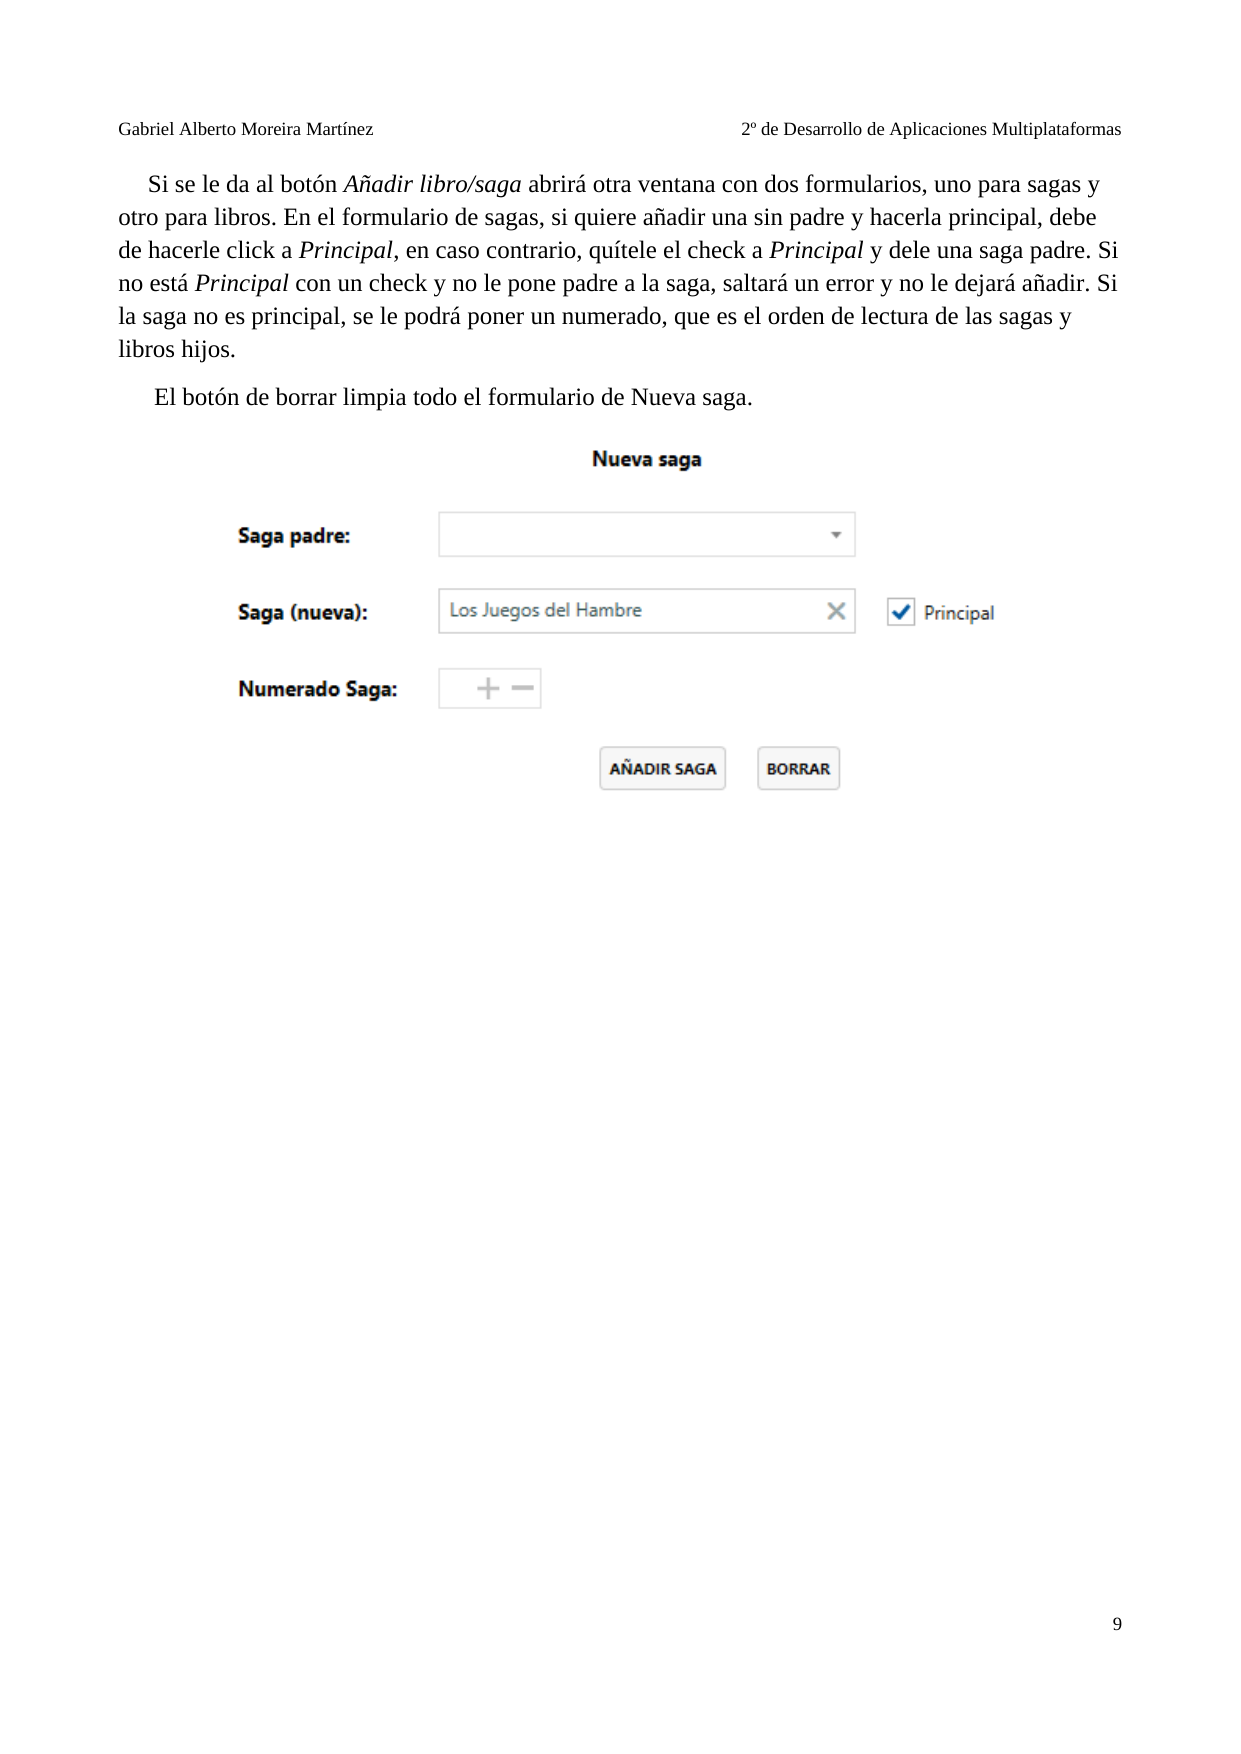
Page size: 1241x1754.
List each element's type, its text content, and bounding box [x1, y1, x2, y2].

text Si se le da al botón Añadir libro/saga abrirá otra ventana con dos formularios, uno para sagas y otro para libros. En el formulario de sagas, si quiere añadir una sin padre y hacerla principal, debe de hacerle click a Principal, en caso contrario, quítele el check a Principal y dele una saga padre. Si no está Principal con un check y no le pone padre a la saga, saltará un error y no le dejará añadir. Si la saga no es principal, se le podrá poner un numerado, que es el orden de lectura de las sagas y libros hijos. [118, 169, 1122, 363]
picture [215, 418, 1025, 853]
text El botón de borrar limpia todo el formulario de Nueva saga. [118, 382, 1122, 411]
